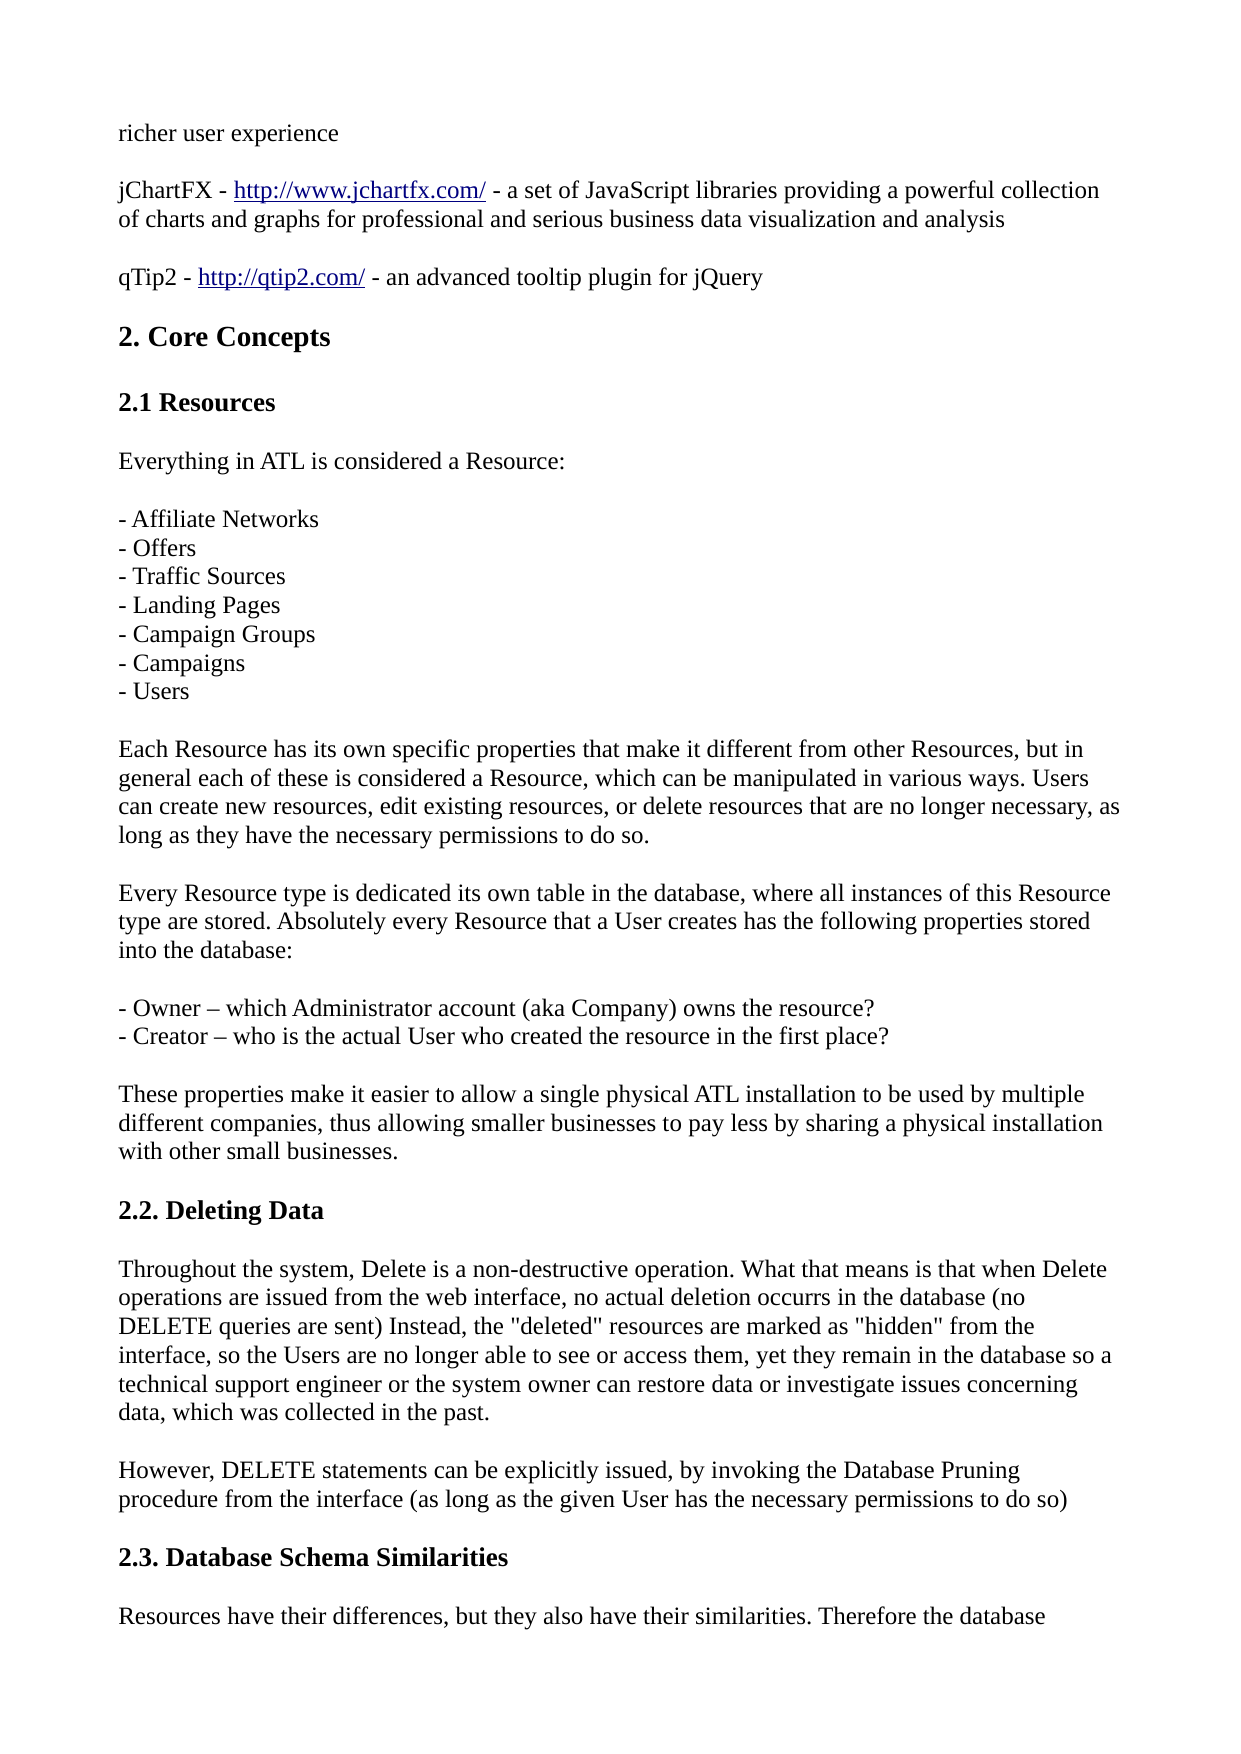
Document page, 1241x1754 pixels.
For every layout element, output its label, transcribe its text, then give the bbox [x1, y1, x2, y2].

text 2. Core Concepts 2.1 Resources Everything in ATL is considered a Resource: - Affiliate Networks - Offers - Traffic Sources - Landing Pages - Campaign Groups - Campaigns - Users Each Resource has its own specific properties that make it different from other Resources, but in general each of these is considered a Resource, which can be manipulated in various ways. Users can create new resources, edit existing resources, or delete resources that are no longer necessary, as long as they have the necessary permissions to do so. Every Resource type is dedicated its own table in the database, where all instances of this Resource type are stored. Absolutely every Resource that a User creates has the following properties stored into the database: - Owner – which Administrator account (aka Company) owns the resource? - Creator – who is the actual User who created the resource in the first place? These properties make it easier to allow a single physical ATL installation to be used by multiple different companies, thus allowing smaller businesses to pay less by sharing a physical installation with other small businesses. 2.2. Deleting Data Throughout the system, Delete is a non-destructive operation. What that means is that when Delete operations are issued from the web interface, no actual deletion occurrs in the database (no DELETE queries are sent) Instead, the "deleted" resources are marked as "hidden" from the interface, so the Users are no longer able to see or access them, yet they remain in the database so a technical support engineer or the system owner can restore data or investigate issues concerning data, which was collected in the past. However, DELETE statements can be explicitly issued, by invoking the Database Pruning procedure from the interface (as long as the given User has the necessary permissions to do so) 2.3. Database Schema Similarities Resources have their differences, but they also have their similarities. Therefore the database [118, 319, 1122, 1630]
text richer user experience jChartFX - http://www.jchartfx.com/ - a set of JavaScript libraries providing a powerful collection of charts and graphs for professional and serious business data visualization and analysis qTip2 - http://qtip2.com/ - an advanced tooltip plugin for jQuery [118, 118, 1122, 319]
